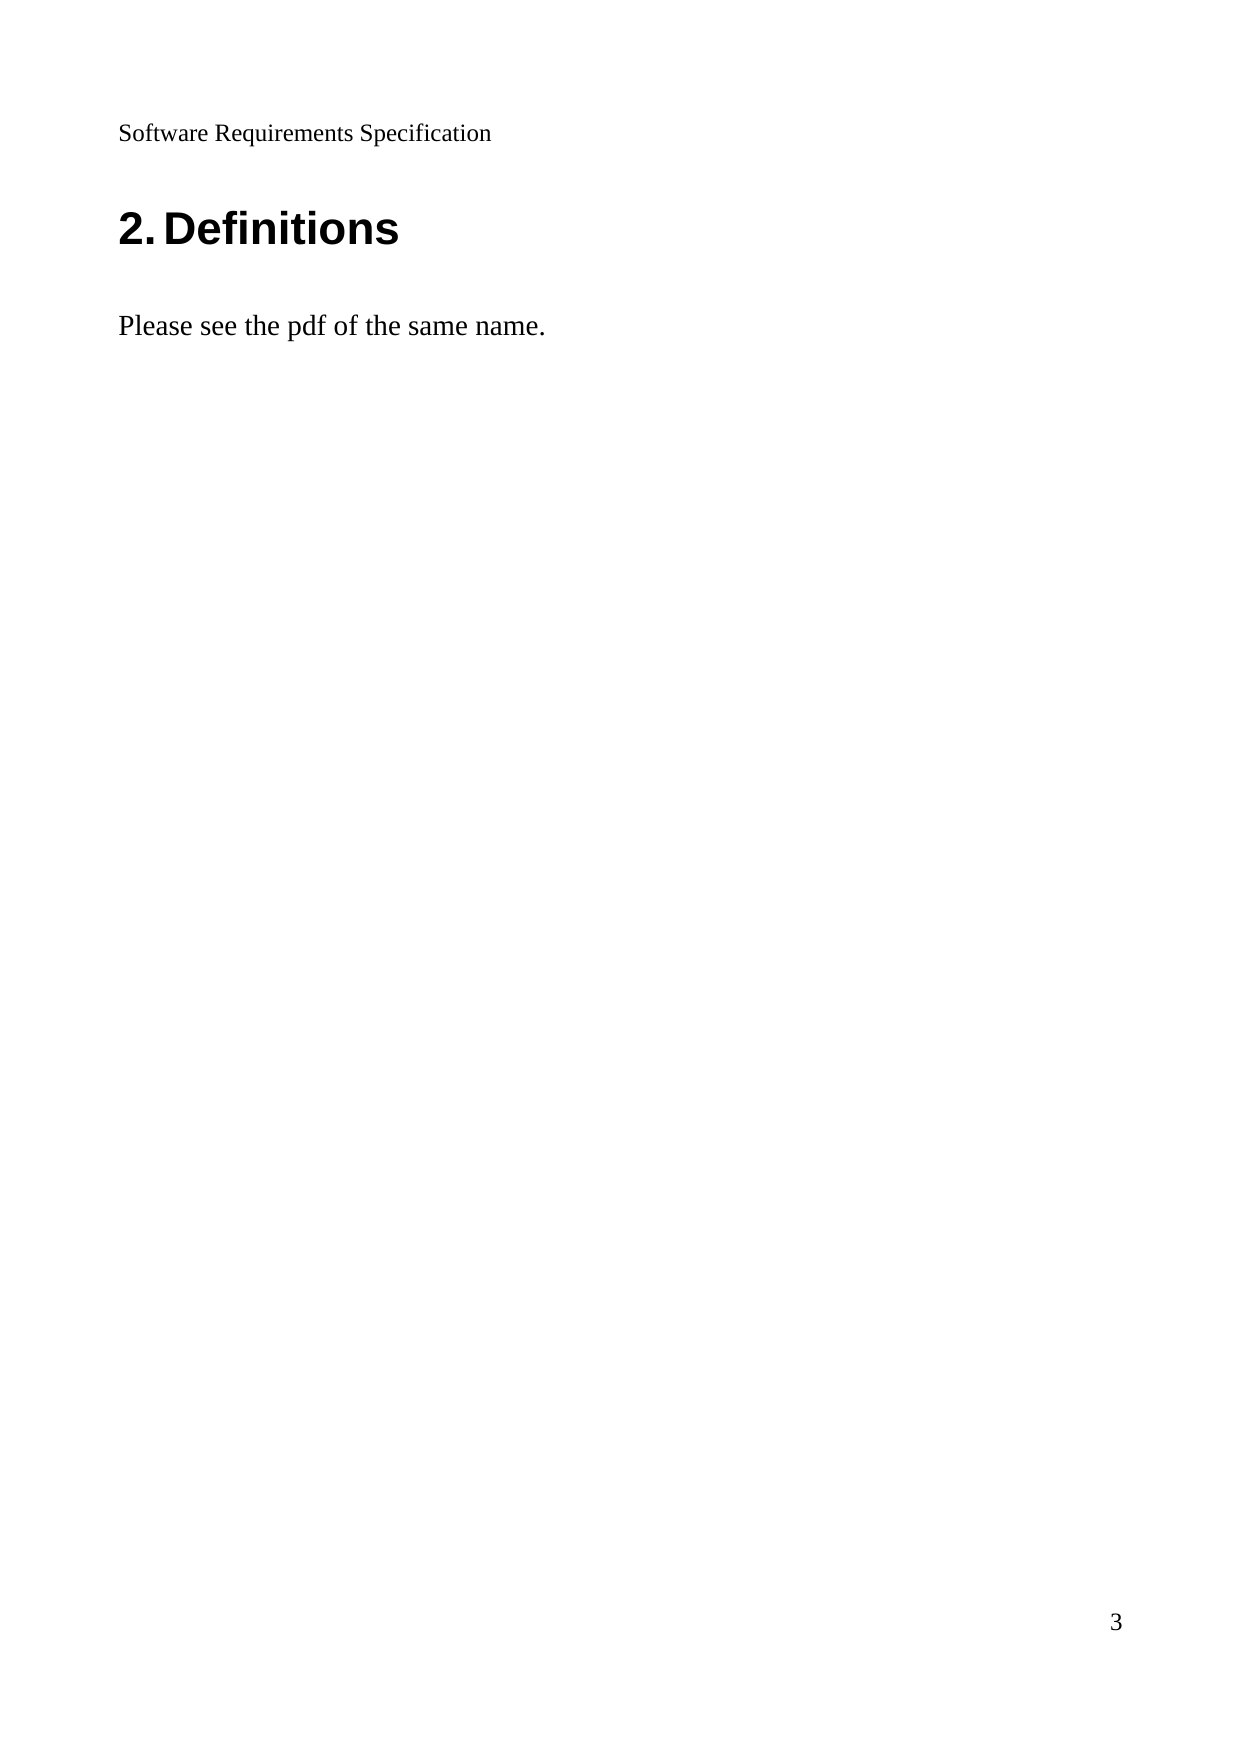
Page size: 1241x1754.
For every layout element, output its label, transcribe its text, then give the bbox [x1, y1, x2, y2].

text Please see the pdf of the same name. [118, 308, 1122, 341]
subtitle Definitions [118, 201, 1122, 254]
